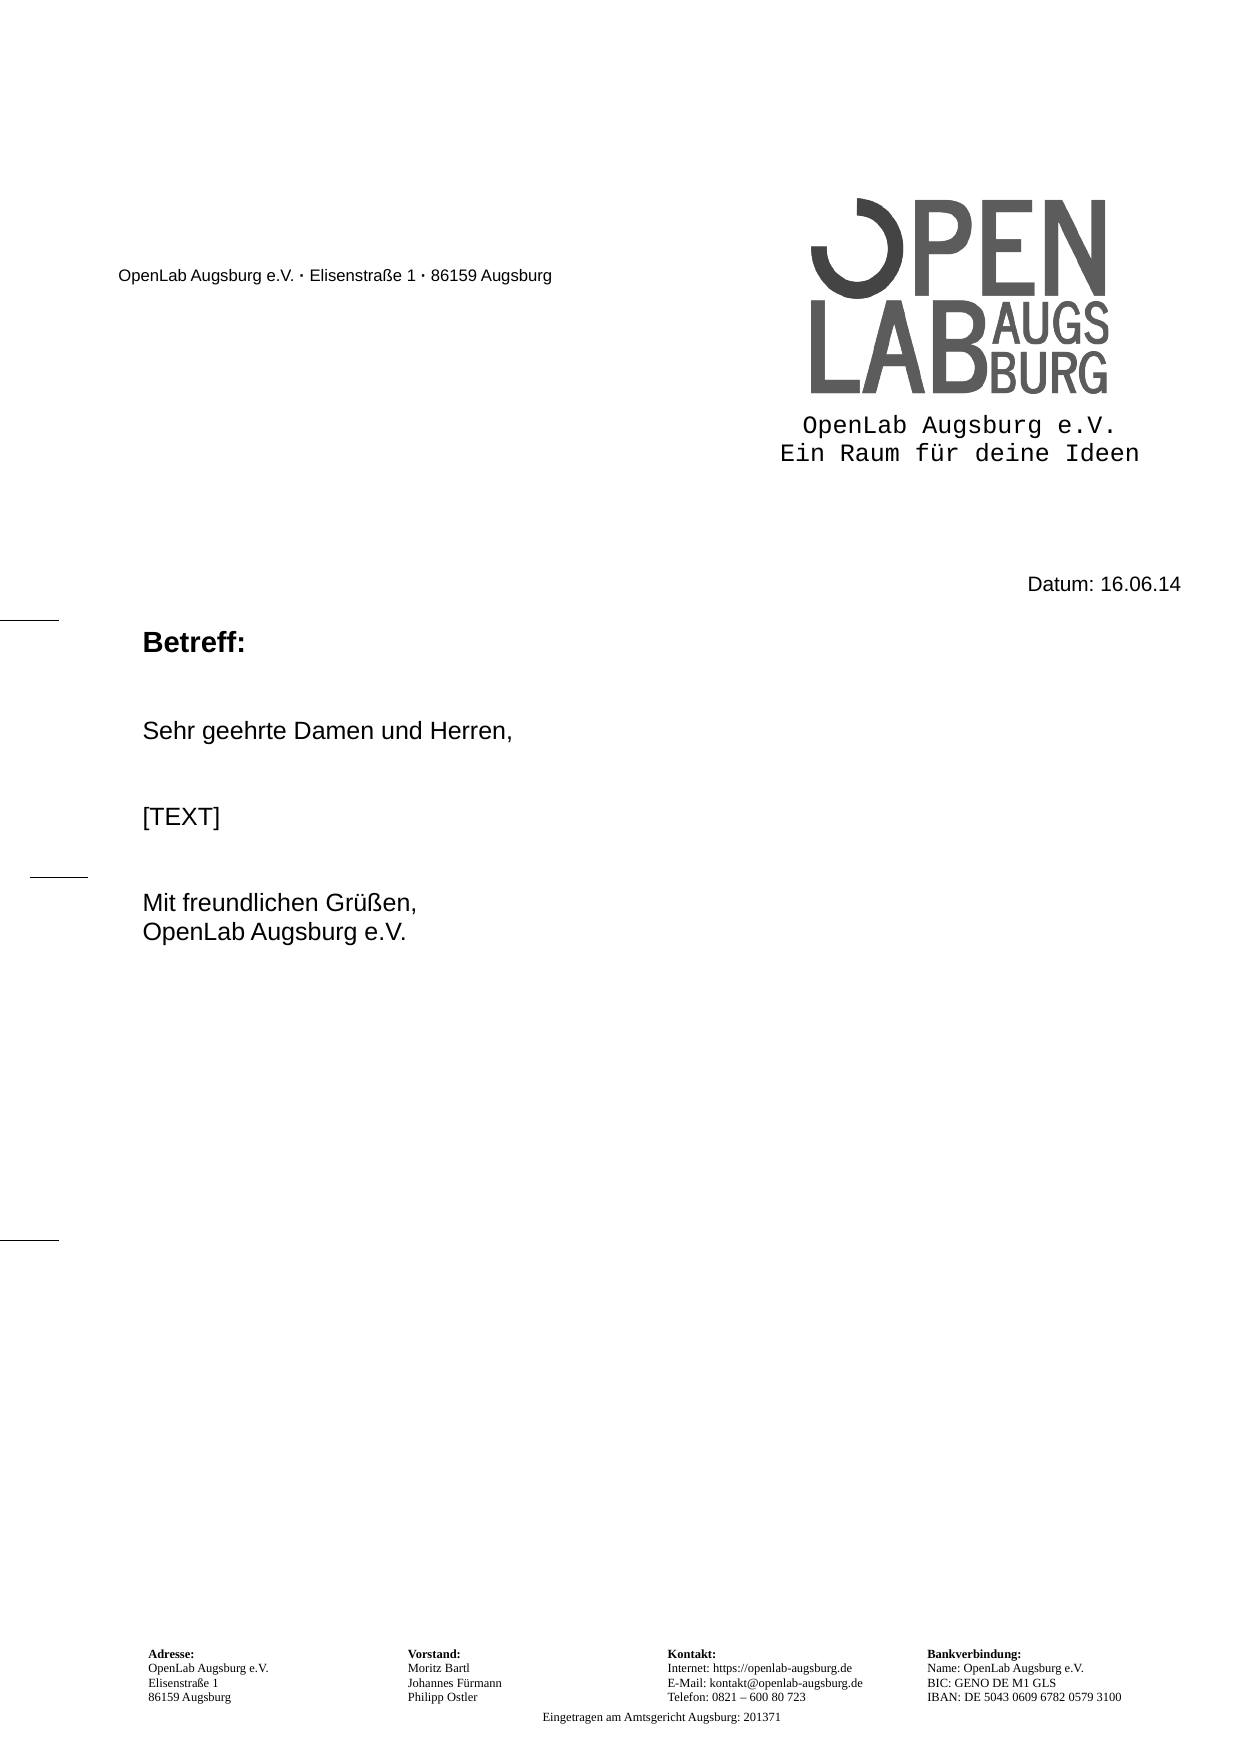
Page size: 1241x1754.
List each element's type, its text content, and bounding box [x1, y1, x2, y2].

table_cell [118, 370, 620, 531]
text Betreff: [142, 625, 1181, 658]
text Sehr geehrte Damen und Herren, [142, 716, 1181, 745]
table_cell [118, 295, 620, 370]
text [TEXT] [142, 802, 1181, 831]
table_header OpenLab Augsburg e.V. · Elisenstraße 1 · 86159 Augsburg [118, 266, 620, 295]
picture [811, 198, 1109, 394]
text Mit freundlichen Grüßen, OpenLab Augsburg e.V. [142, 888, 1181, 946]
text Ein Raum für deine Ideen [738, 441, 1181, 469]
text OpenLab Augsburg e.V. [738, 412, 1181, 441]
text Datum: 16.06.14 [142, 572, 1181, 596]
